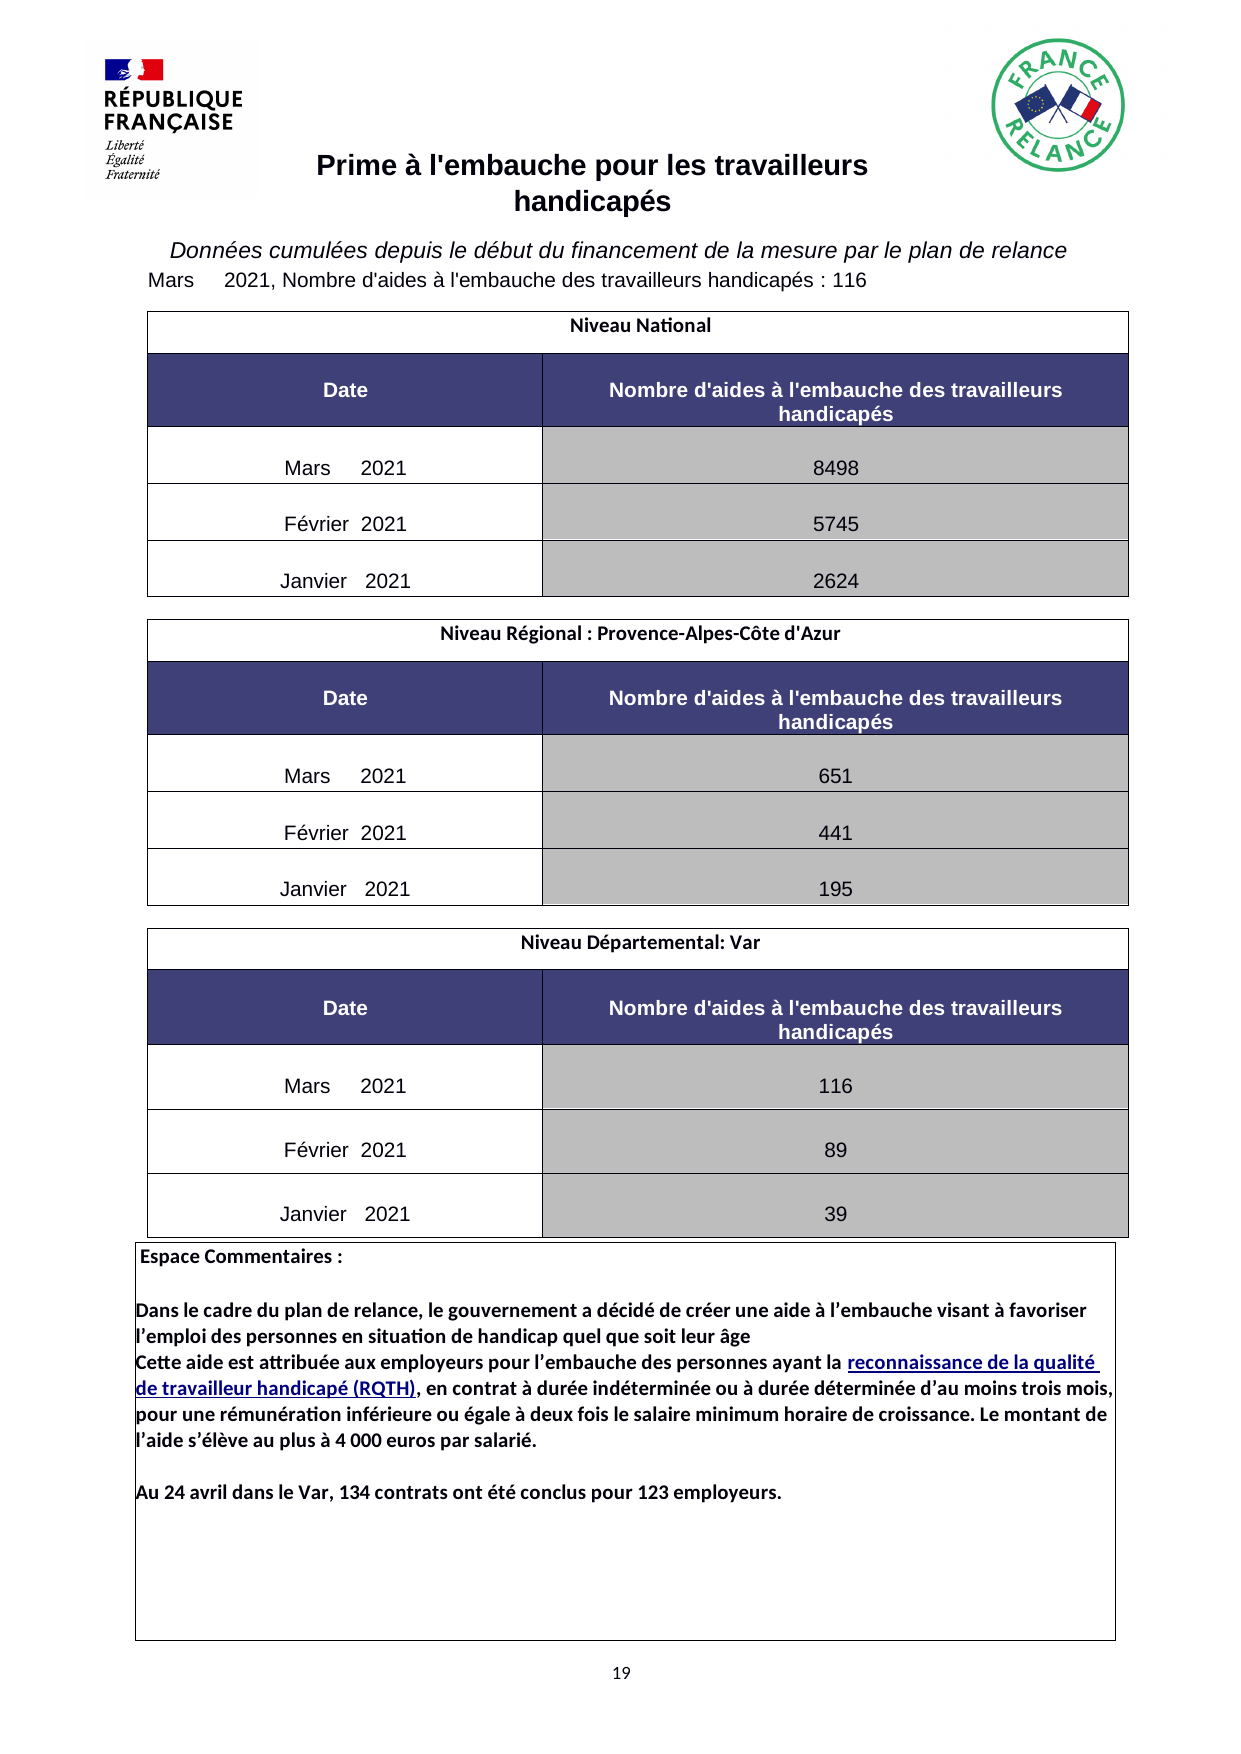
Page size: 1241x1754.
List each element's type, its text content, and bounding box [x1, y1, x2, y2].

table_cell Date [148, 970, 542, 1044]
picture [84, 39, 263, 200]
table_cell Février 2021 [148, 792, 542, 848]
table_cell 441 [543, 792, 1128, 848]
table_cell Date [148, 354, 542, 426]
table_cell Mars 2021 [148, 1045, 542, 1108]
table_cell 39 [543, 1174, 1128, 1237]
table_cell 116 [543, 1045, 1128, 1108]
table_cell 89 [543, 1110, 1128, 1173]
text 19 [0, 1661, 1238, 1684]
table_cell Nombre d'aides à l'embauche des travailleurs handicapés [543, 662, 1128, 734]
table_header Niveau Départemental: Var [148, 929, 1128, 969]
text Au 24 avril dans le Var, 134 contrats ont été conclus pour 123 employeurs. [135, 1479, 1115, 1505]
text Espace Commentaires : [135, 1243, 1115, 1269]
table_cell 651 [543, 735, 1128, 791]
table_header Niveau Régional : Provence-Alpes-Côte d'Azur [148, 620, 1128, 661]
table_header Niveau National [148, 312, 1128, 353]
table_cell Février 2021 [148, 1110, 542, 1173]
table_cell Janvier 2021 [148, 1174, 542, 1237]
text Dans le cadre du plan de relance, le gouvernement a décidé de créer une aide à l’embauche visant à favoriser l’emploi des personnes en situation de handicap quel que soit leur âge [135, 1297, 1115, 1349]
text Prime à l'embauche pour les travailleurs handicapés [148, 148, 1093, 217]
table_cell 8498 [543, 427, 1128, 483]
table_cell Février 2021 [148, 484, 542, 539]
picture [926, 17, 1189, 185]
table_cell Nombre d'aides à l'embauche des travailleurs handicapés [543, 970, 1128, 1044]
text Données cumulées depuis le début du financement de la mesure par le plan de relance [148, 237, 1093, 264]
table_cell Mars 2021 [148, 735, 542, 791]
table_cell Janvier 2021 [148, 541, 542, 596]
table_cell Date [148, 662, 542, 734]
table_cell 2624 [543, 541, 1128, 596]
text Mars 2021, Nombre d'aides à l'embauche des travailleurs handicapés : 116 [148, 268, 1093, 292]
table_cell Mars 2021 [148, 427, 542, 483]
table_cell Janvier 2021 [148, 849, 542, 904]
table_cell 5745 [543, 484, 1128, 539]
table_cell 195 [543, 849, 1128, 904]
table_cell Nombre d'aides à l'embauche des travailleurs handicapés [543, 354, 1128, 426]
text Cette aide est attribuée aux employeurs pour l’embauche des personnes ayant la reconnaissance de la qualité de travailleur handicapé (RQTH), en contrat à durée indéterminée ou à durée déterminée d’au moins trois mois, pour une rémunération inférieure ou égale à deux fois le salaire minimum horaire de croissance. Le montant de l’aide s’élève au plus à 4 000 euros par salarié. [135, 1349, 1115, 1453]
